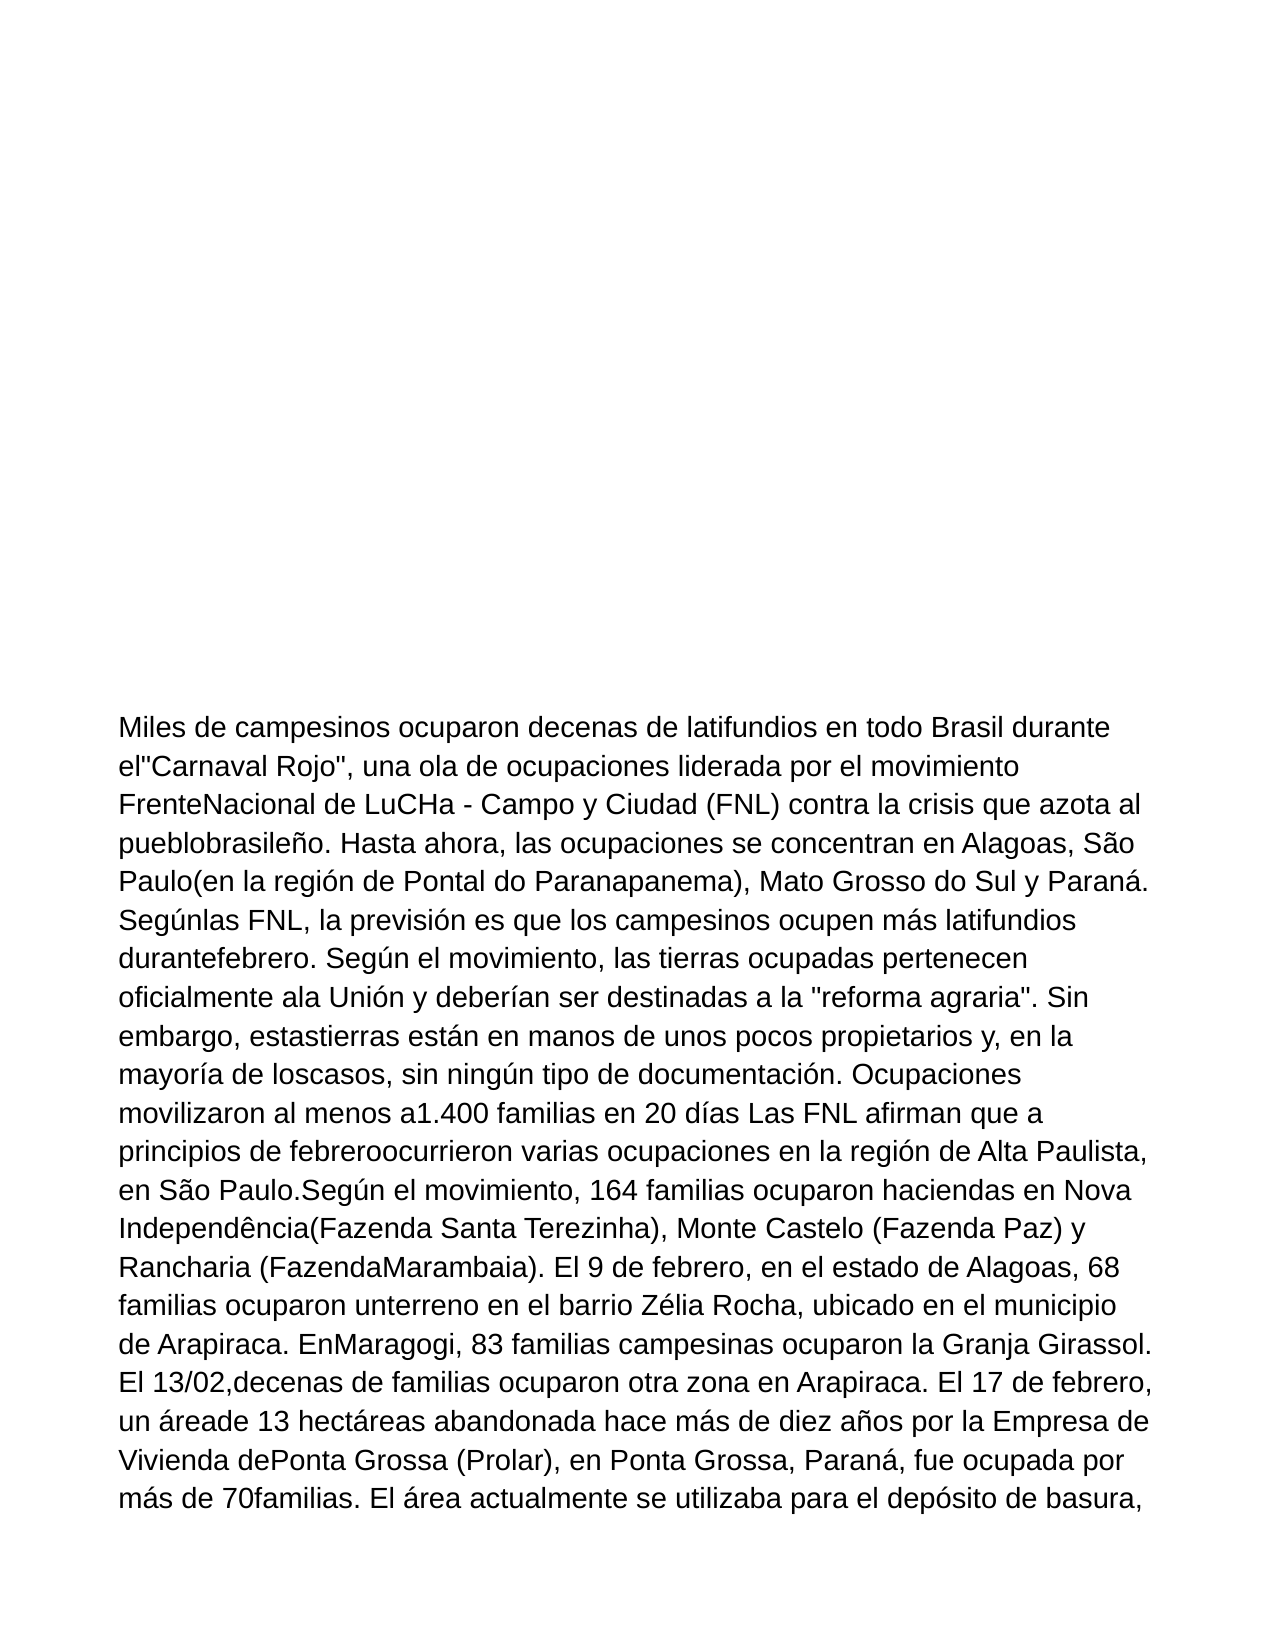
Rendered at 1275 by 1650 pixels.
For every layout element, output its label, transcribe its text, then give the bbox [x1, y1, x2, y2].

text Miles de campesinos ocuparon decenas de latifundios en todo Brasil durante el"Carnaval Rojo", una ola de ocupaciones liderada por el movimiento FrenteNacional de LuCHa - Campo y Ciudad (FNL) contra la crisis que azota al pueblobrasileño. Hasta ahora, las ocupaciones se concentran en Alagoas, São Paulo(en la región de Pontal do Paranapanema), Mato Grosso do Sul y Paraná. Segúnlas FNL, la previsión es que los campesinos ocupen más latifundios durantefebrero. Según el movimiento, las tierras ocupadas pertenecen oficialmente ala Unión y deberían ser destinadas a la "reforma agraria". Sin embargo, estastierras están en manos de unos pocos propietarios y, en la mayoría de loscasos, sin ningún tipo de documentación. Ocupaciones movilizaron al menos a1.400 familias en 20 días Las FNL afirman que a principios de febreroocurrieron varias ocupaciones en la región de Alta Paulista, en São Paulo.Según el movimiento, 164 familias ocuparon haciendas en Nova Independência(Fazenda Santa Terezinha), Monte Castelo (Fazenda Paz) y Rancharia (FazendaMarambaia). El 9 de febrero, en el estado de Alagoas, 68 familias ocuparon unterreno en el barrio Zélia Rocha, ubicado en el municipio de Arapiraca. EnMaragogi, 83 familias campesinas ocuparon la Granja Girassol. El 13/02,decenas de familias ocuparon otra zona en Arapiraca. El 17 de febrero, un áreade 13 hectáreas abandonada hace más de diez años por la Empresa de Vivienda dePonta Grossa (Prolar), en Ponta Grossa, Paraná, fue ocupada por más de 70familias. El área actualmente se utilizaba para el depósito de basura, [118, 710, 1157, 1515]
